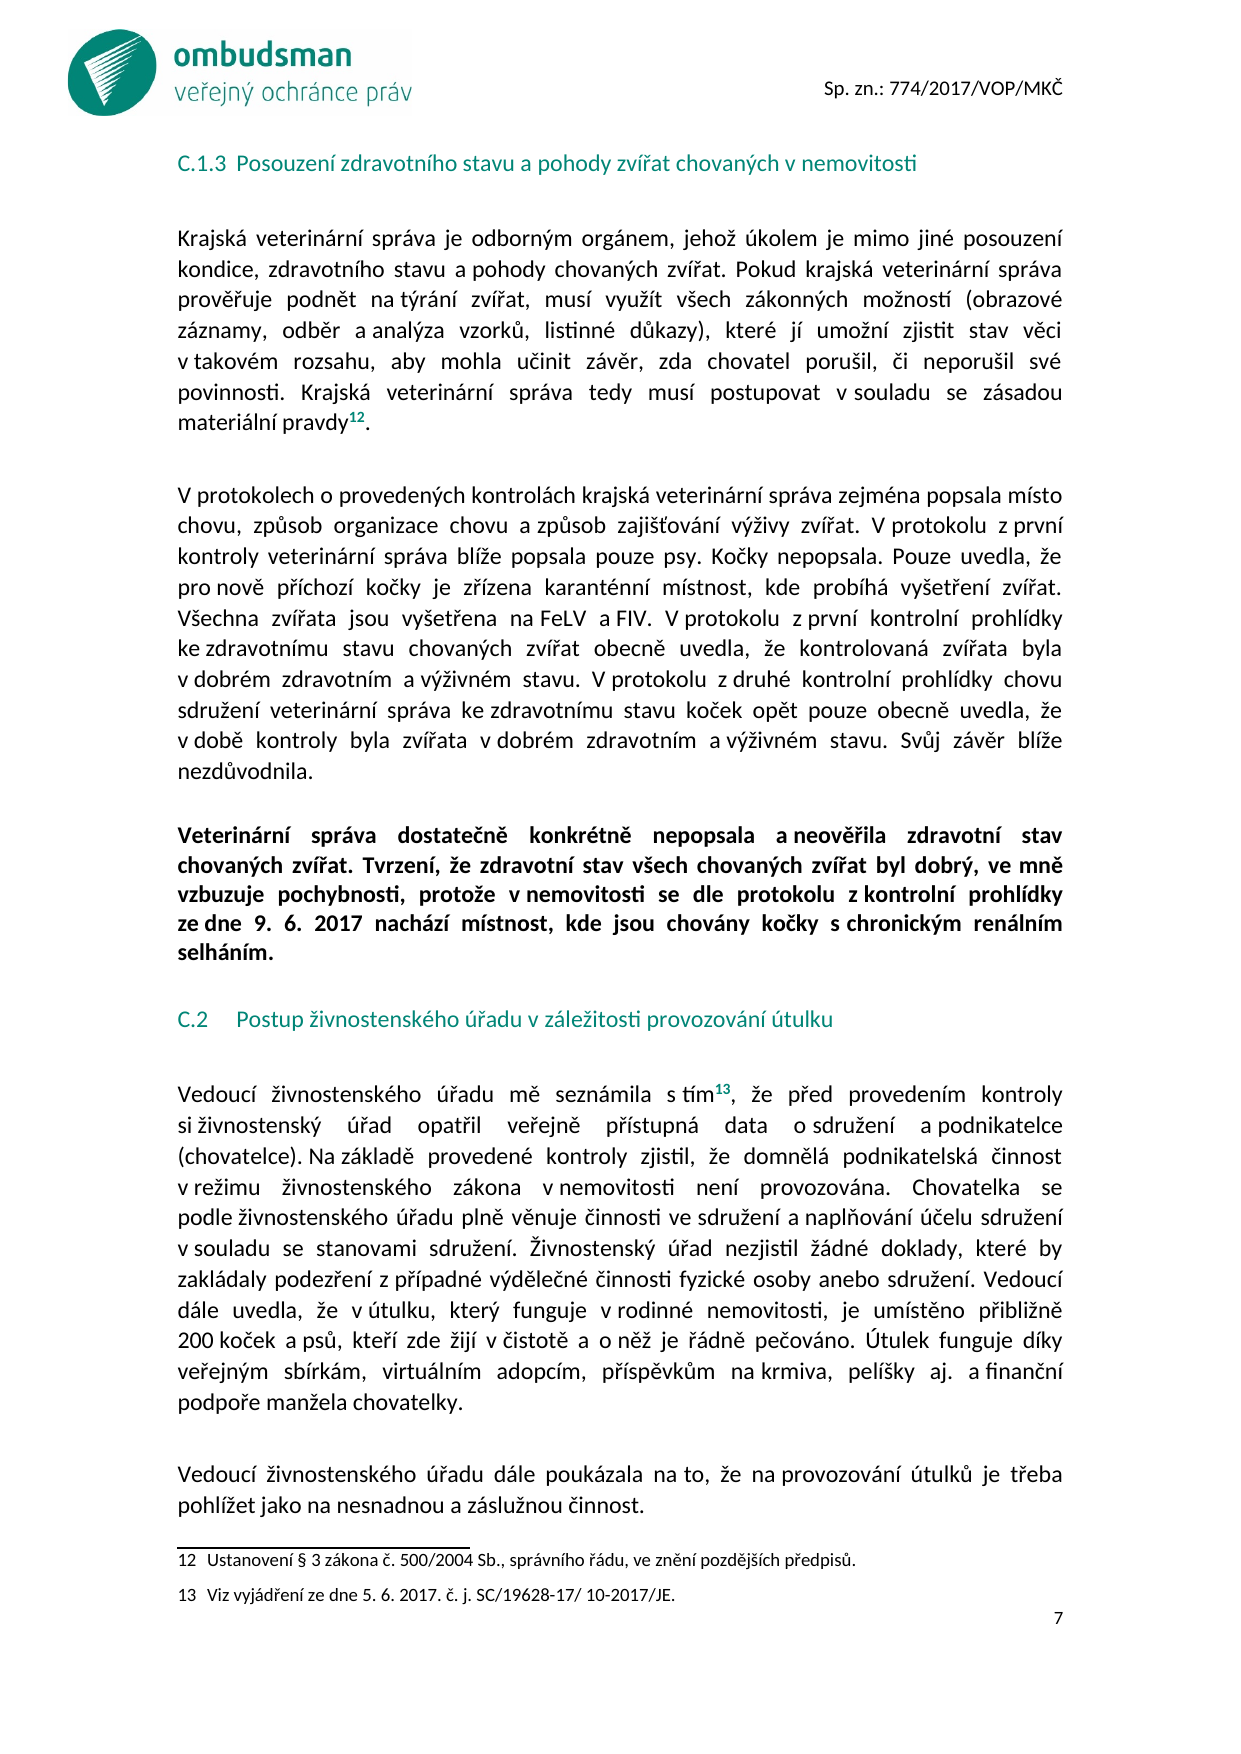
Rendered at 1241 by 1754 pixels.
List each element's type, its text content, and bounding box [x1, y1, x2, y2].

text Vedoucí živnostenského úřadu dále poukázala na to, že na provozování útulků je třeba pohlížet jako na nesnadnou a záslužnou činnost. [177, 1459, 1063, 1519]
subtitle Postup živnostenského úřadu v záležitosti provozování útulku [177, 1004, 1063, 1033]
text Viz vyjádření ze dne 5. 6. 2017. č. j. SC/19628-17/ 10-2017/JE. [177, 1583, 1063, 1606]
text Ustanovení § 3 zákona č. 500/2004 Sb., správního řádu, ve znění pozdějších předpisů. [177, 1548, 1063, 1571]
subtitle Posouzení zdravotního stavu a pohody zvířat chovaných v nemovitosti [177, 148, 1063, 177]
text Vedoucí živnostenského úřadu mě seznámila s tím, že před provedením kontroly si živnostenský úřad opatřil veřejně přístupná data o sdružení a podnikatelce (chovatelce). Na základě provedené kontroly zjistil, že domnělá podnikatelská činnost v režimu živnostenského zákona v nemovitosti není provozována. Chovatelka se podle živnostenského úřadu plně věnuje činnosti ve sdružení a naplňování účelu sdružení v souladu se stanovami sdružení. Živnostenský úřad nezjistil žádné doklady, které by zakládaly podezření z případné výdělečné činnosti fyzické osoby anebo sdružení. Vedoucí dále uvedla, že v útulku, který funguje v rodinné nemovitosti, je umístěno přibližně 200 koček a psů, kteří zde žijí v čistotě a o něž je řádně pečováno. Útulek funguje díky veřejným sbírkám, virtuálním adopcím, příspěvkům na krmiva, pelíšky aj. a finanční podpoře manžela chovatelky. [177, 1079, 1063, 1416]
text V protokolech o provedených kontrolách krajská veterinární správa zejména popsala místo chovu, způsob organizace chovu a způsob zajišťování výživy zvířat. V protokolu z první kontroly veterinární správa blíže popsala pouze psy. Kočky nepopsala. Pouze uvedla, že pro nově příchozí kočky je zřízena karanténní místnost, kde probíhá vyšetření zvířat. Všechna zvířata jsou vyšetřena na FeLV a FIV. V protokolu z první kontrolní prohlídky ke zdravotnímu stavu chovaných zvířat obecně uvedla, že kontrolovaná zvířata byla v dobrém zdravotním a výživném stavu. V protokolu z druhé kontrolní prohlídky chovu sdružení veterinární správa ke zdravotnímu stavu koček opět pouze obecně uvedla, že v době kontroly byla zvířata v dobrém zdravotním a výživném stavu. Svůj závěr blíže nezdůvodnila. [177, 480, 1063, 786]
text Veterinární správa dostatečně konkrétně nepopsala a neověřila zdravotní stav chovaných zvířat. Tvrzení, že zdravotní stav všech chovaných zvířat byl dobrý, ve mně vzbuzuje pochybnosti, protože v nemovitosti se dle protokolu z kontrolní prohlídky ze dne 9. 6. 2017 nachází místnost, kde jsou chovány kočky s chronickým renálním selháním. [177, 820, 1063, 967]
text Krajská veterinární správa je odborným orgánem, jehož úkolem je mimo jiné posouzení kondice, zdravotního stavu a pohody chovaných zvířat. Pokud krajská veterinární správa prověřuje podnět na týrání zvířat, musí využít všech zákonných možností (obrazové záznamy, odběr a analýza vzorků, listinné důkazy), které jí umožní zjistit stav věci v takovém rozsahu, aby mohla učinit závěr, zda chovatel porušil, či neporušil své povinnosti. Krajská veterinární správa tedy musí postupovat v souladu se zásadou materiální pravdy. [177, 223, 1063, 437]
